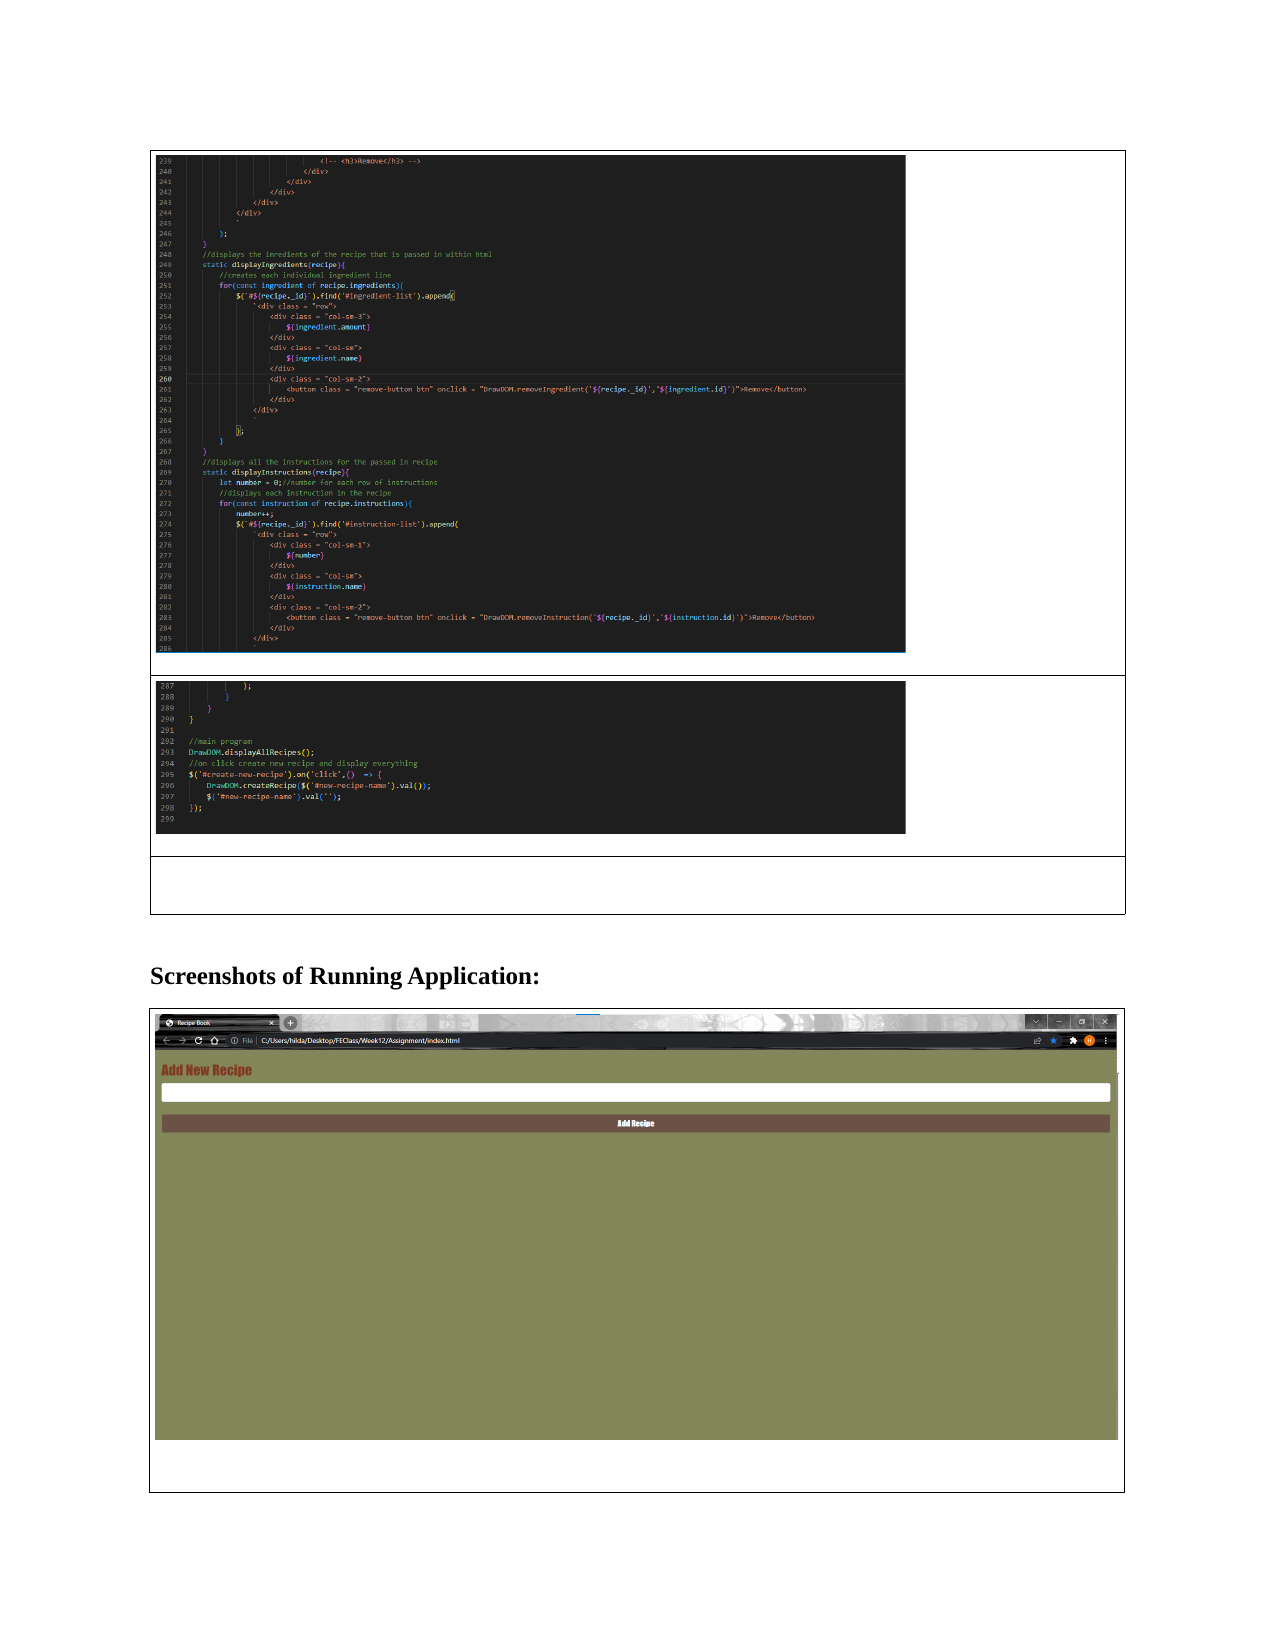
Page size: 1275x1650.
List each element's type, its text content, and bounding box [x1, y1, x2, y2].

table_cell [151, 857, 1125, 913]
picture [155, 1014, 1119, 1440]
table_cell [151, 151, 1125, 675]
table_header [150, 1009, 1124, 1492]
picture [155, 155, 906, 653]
table_cell [151, 676, 1125, 856]
text Screenshots of Running Application: [150, 961, 1125, 990]
picture [155, 681, 906, 834]
